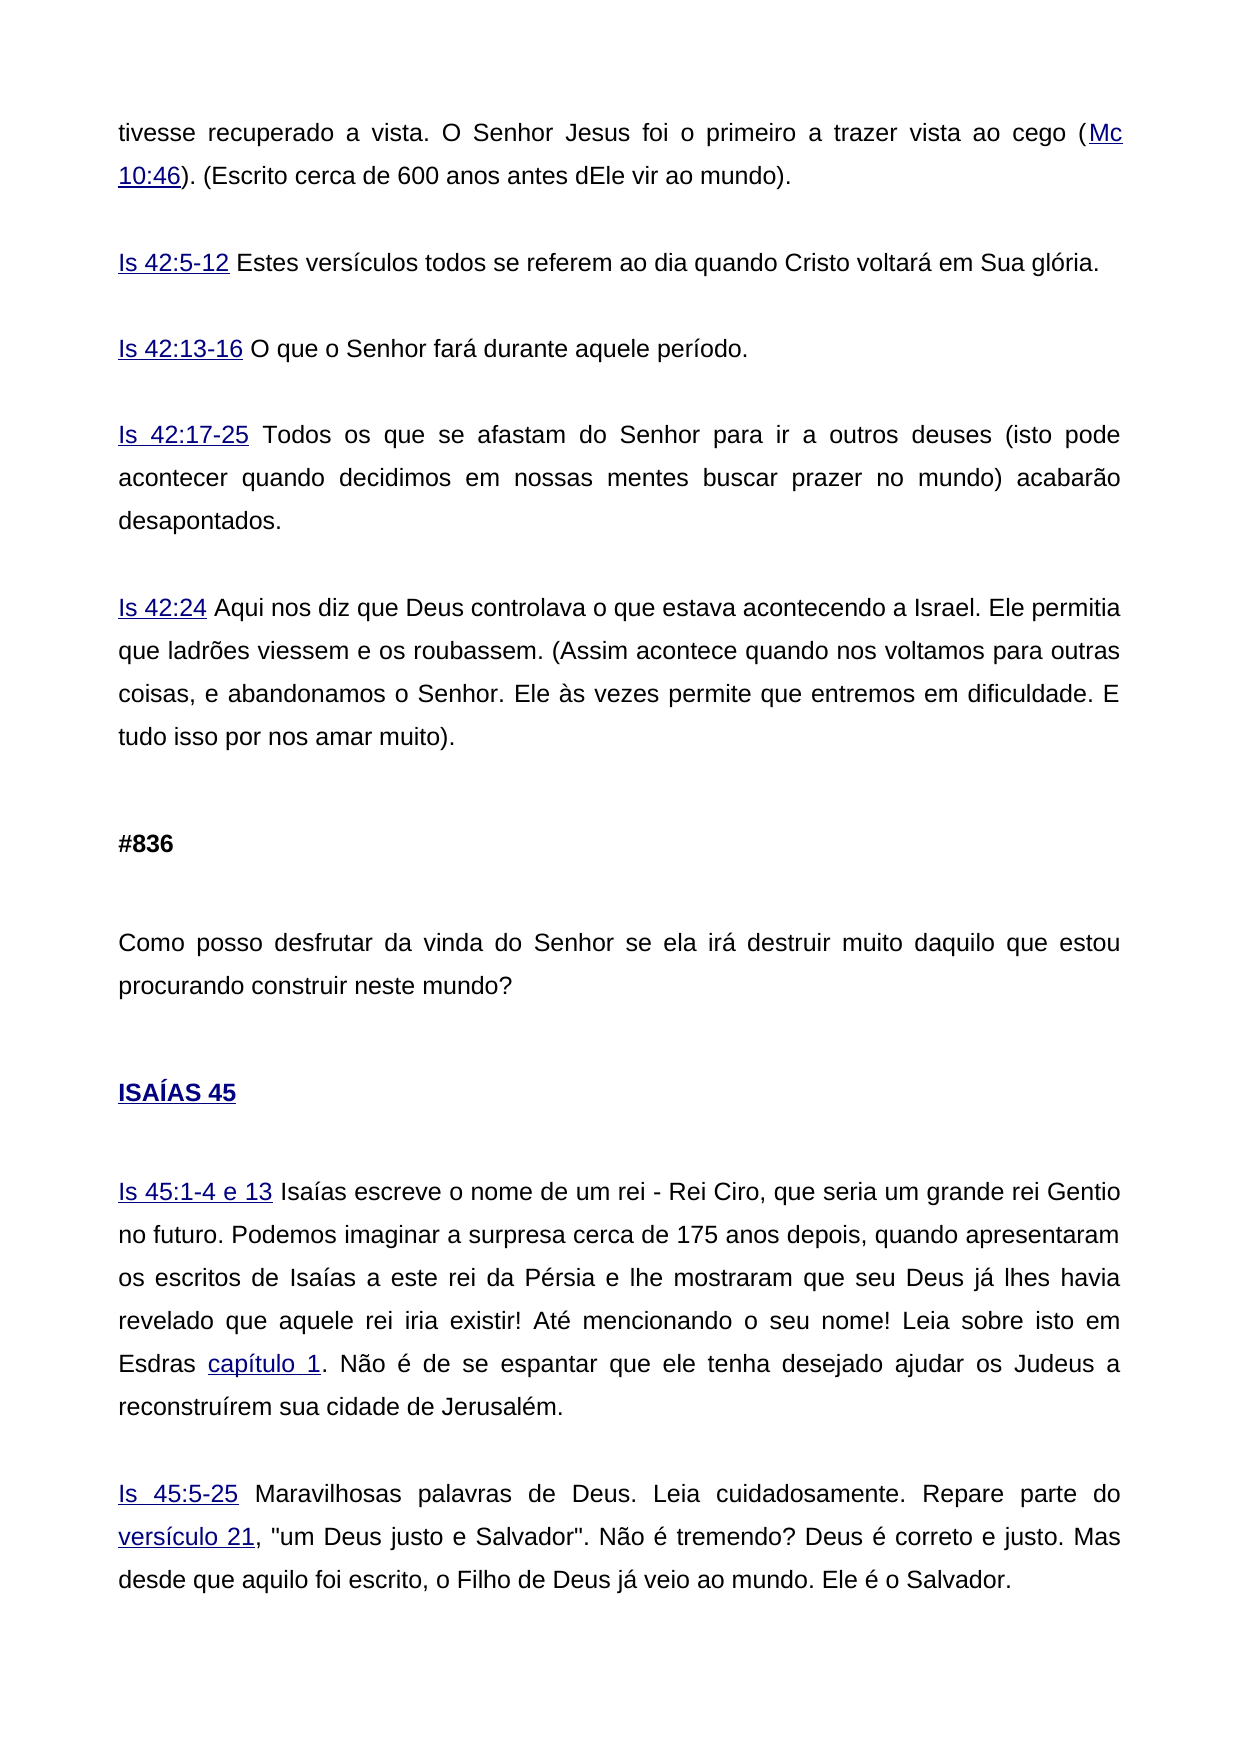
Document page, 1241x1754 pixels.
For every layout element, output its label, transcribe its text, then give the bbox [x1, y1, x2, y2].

text Is 45:5-25 Maravilhosas palavras de Deus. Leia cuidadosamente. Repare parte do versículo 21, "um Deus justo e Salvador". Não é tremendo? Deus é correto e justo. Mas desde que aquilo foi escrito, o Filho de Deus já veio ao mundo. Ele é o Salvador. [118, 1478, 1122, 1593]
text Is 42:5-12 Estes versículos todos se referem ao dia quando Cristo voltará em Sua glória. [118, 247, 1122, 276]
subtitle ISAÍAS 45 [118, 1078, 1122, 1107]
text Is 42:24 Aqui nos diz que Deus controlava o que estava acontecendo a Israel. Ele permitia que ladrões viessem e os roubassem. (Assim acontece quando nos voltamos para outras coisas, e abandonamos o Senhor. Ele às vezes permite que entremos em dificuldade. E tudo isso por nos amar muito). [118, 592, 1122, 751]
text Como posso desfrutar da vinda do Senhor se ela irá destruir muito daquilo que estou procurando construir neste mundo? [118, 928, 1122, 999]
text Is 42:17-25 Todos os que se afastam do Senhor para ir a outros deuses (isto pode acontecer quando decidimos em nossas mentes buscar prazer no mundo) acabarão desapontados. [118, 420, 1122, 535]
text Is 42:13-16 O que o Senhor fará durante aquele período. [118, 334, 1122, 362]
text tivesse recuperado a vista. O Senhor Jesus foi o primeiro a trazer vista ao cego (Mc 10:46). (Escrito cerca de 600 anos antes dEle vir ao mundo). [118, 118, 1122, 190]
text Is 45:1-4 e 13 Isaías escreve o nome de um rei - Rei Ciro, que seria um grande rei Gentio no futuro. Podemos imaginar a surpresa cerca de 175 anos depois, quando apresentaram os escritos de Isaías a este rei da Pérsia e lhe mostraram que seu Deus já lhes havia revelado que aquele rei iria existir! Até mencionando o seu nome! Leia sobre isto em Esdras capítulo 1. Não é de se espantar que ele tenha desejado ajudar os Judeus a reconstruírem sua cidade de Jerusalém. [118, 1177, 1122, 1421]
subtitle #836 [118, 829, 1122, 858]
